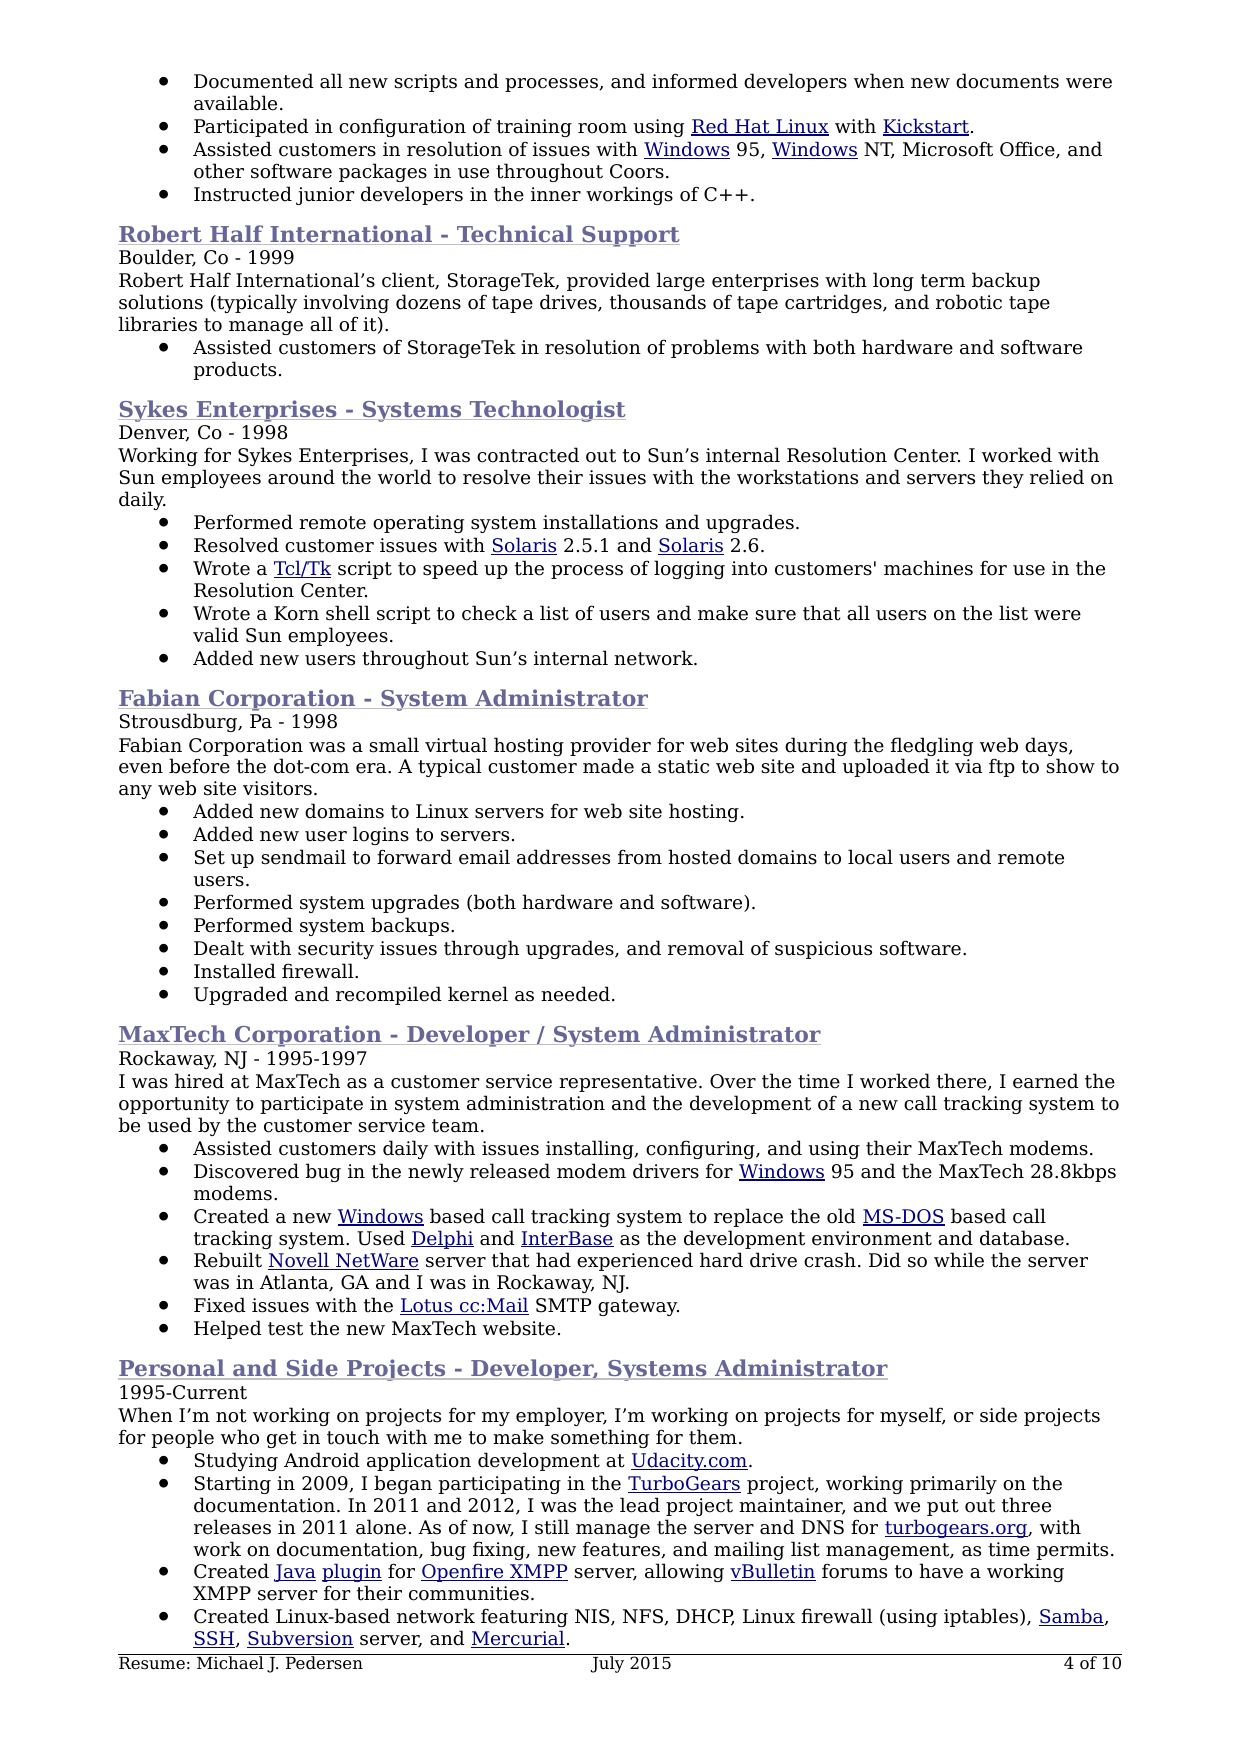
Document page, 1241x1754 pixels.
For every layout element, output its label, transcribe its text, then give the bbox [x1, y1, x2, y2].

list Discovered bug in the newly released modem drivers for Windows 95 and the MaxTech 28.8kbps modems. [156, 1161, 1122, 1204]
list Assisted customers in resolution of issues with Windows 95, Windows NT, Microsoft Office, and other software packages in use throughout Coors. [156, 139, 1122, 182]
list Created a new Windows based call tracking system to replace the old MS-DOS based call tracking system. Used Delphi and InterBase as the development environment and database. [156, 1206, 1122, 1249]
list Documented all new scripts and processes, and informed developers when new documents were available. [156, 71, 1122, 114]
text Boulder, Co - 1999 [118, 247, 1122, 269]
list Performed system backups. [156, 915, 1122, 937]
list Assisted customers daily with issues installing, configuring, and using their MaxTech modems. [156, 1138, 1122, 1159]
list Fixed issues with the Lotus cc:Mail SMTP gateway. [156, 1295, 1122, 1317]
list Helped test the new MaxTech website. [156, 1318, 1122, 1340]
list Installed firewall. [156, 961, 1122, 983]
list Assisted customers of StorageTek in resolution of problems with both hardware and software products. [156, 337, 1122, 381]
list Rebuilt Novell NetWare server that had experienced hard drive crash. Did so while the server was in Atlanta, GA and I was in Rockaway, NJ. [156, 1251, 1122, 1294]
list Created Java plugin for Openfire XMPP server, allowing vBulletin forums to have a working XMPP server for their communities. [156, 1562, 1122, 1605]
list Wrote a Tcl/Tk script to speed up the process of logging into customers' machines for use in the Resolution Center. [156, 558, 1122, 602]
text Rockaway, NJ - 1995-1997 [118, 1048, 1122, 1070]
subtitle Fabian Corporation - System Administrator [118, 686, 1122, 712]
text I was hired at MaxTech as a customer service representative. Over the time I worked there, I earned the opportunity to participate in system administration and the development of a new call tracking system to be used by the customer service team. [118, 1071, 1122, 1137]
list Created Linux-based network featuring NIS, NFS, DHCP, Linux firewall (using iptables), Samba, SSH, Subversion server, and Mercurial. [156, 1606, 1122, 1650]
list Starting in 2009, I began participating in the TurboGears project, working primarily on the documentation. In 2011 and 2012, I was the lead project maintainer, and we put out three releases in 2011 alone. As of now, I still manage the server and DNS for turbogears.org, with work on documentation, bug fixing, new features, and mailing list management, as time permits. [156, 1473, 1122, 1560]
text Denver, Co - 1998 [118, 422, 1122, 444]
text Working for Sykes Enterprises, I was contracted out to Sun’s internal Resolution Center. I worked with Sun employees around the world to resolve their issues with the workstations and servers they relied on daily. [118, 445, 1122, 511]
list Resolved customer issues with Solaris 2.5.1 and Solaris 2.6. [156, 535, 1122, 557]
list Added new users throughout Sun’s internal network. [156, 648, 1122, 670]
list Performed remote operating system installations and upgrades. [156, 512, 1122, 534]
subtitle MaxTech Corporation - Developer / System Administrator [118, 1022, 1122, 1048]
list Dealt with security issues through upgrades, and removal of suspicious software. [156, 938, 1122, 960]
text Strousdburg, Pa - 1998 [118, 712, 1122, 733]
list Added new user logins to servers. [156, 824, 1122, 846]
list Upgraded and recompiled kernel as needed. [156, 984, 1122, 1006]
list Studying Android application development at Udacity.com. [156, 1450, 1122, 1472]
list Added new domains to Linux servers for web site hosting. [156, 801, 1122, 823]
subtitle Robert Half International - Technical Support [118, 221, 1122, 247]
text Fabian Corporation was a small virtual hosting provider for web sites during the fledgling web days, even before the dot-com era. A typical customer made a static web site and uploaded it via ftp to show to any web site visitors. [118, 734, 1122, 800]
text 1995-Current [118, 1382, 1122, 1404]
list Instructed junior developers in the inner workings of C++. [156, 184, 1122, 206]
list Set up sendmail to forward email addresses from hosted domains to local users and remote users. [156, 847, 1122, 891]
subtitle Sykes Enterprises - Systems Technologist [118, 397, 1122, 422]
text When I’m not working on projects for my employer, I’m working on projects for myself, or side projects for people who get in touch with me to make something for them. [118, 1405, 1122, 1449]
list Participated in configuration of training room using Red Hat Linux with Kickstart. [156, 116, 1122, 138]
list Wrote a Korn shell script to check a list of users and make sure that all users on the list were valid Sun employees. [156, 603, 1122, 647]
list Performed system upgrades (both hardware and software). [156, 892, 1122, 914]
subtitle Personal and Side Projects - Developer, Systems Administrator [118, 1356, 1122, 1382]
text Robert Half International’s client, StorageTek, provided large enterprises with long term backup solutions (typically involving dozens of tape drives, thousands of tape cartridges, and robotic tape libraries to manage all of it). [118, 270, 1122, 336]
